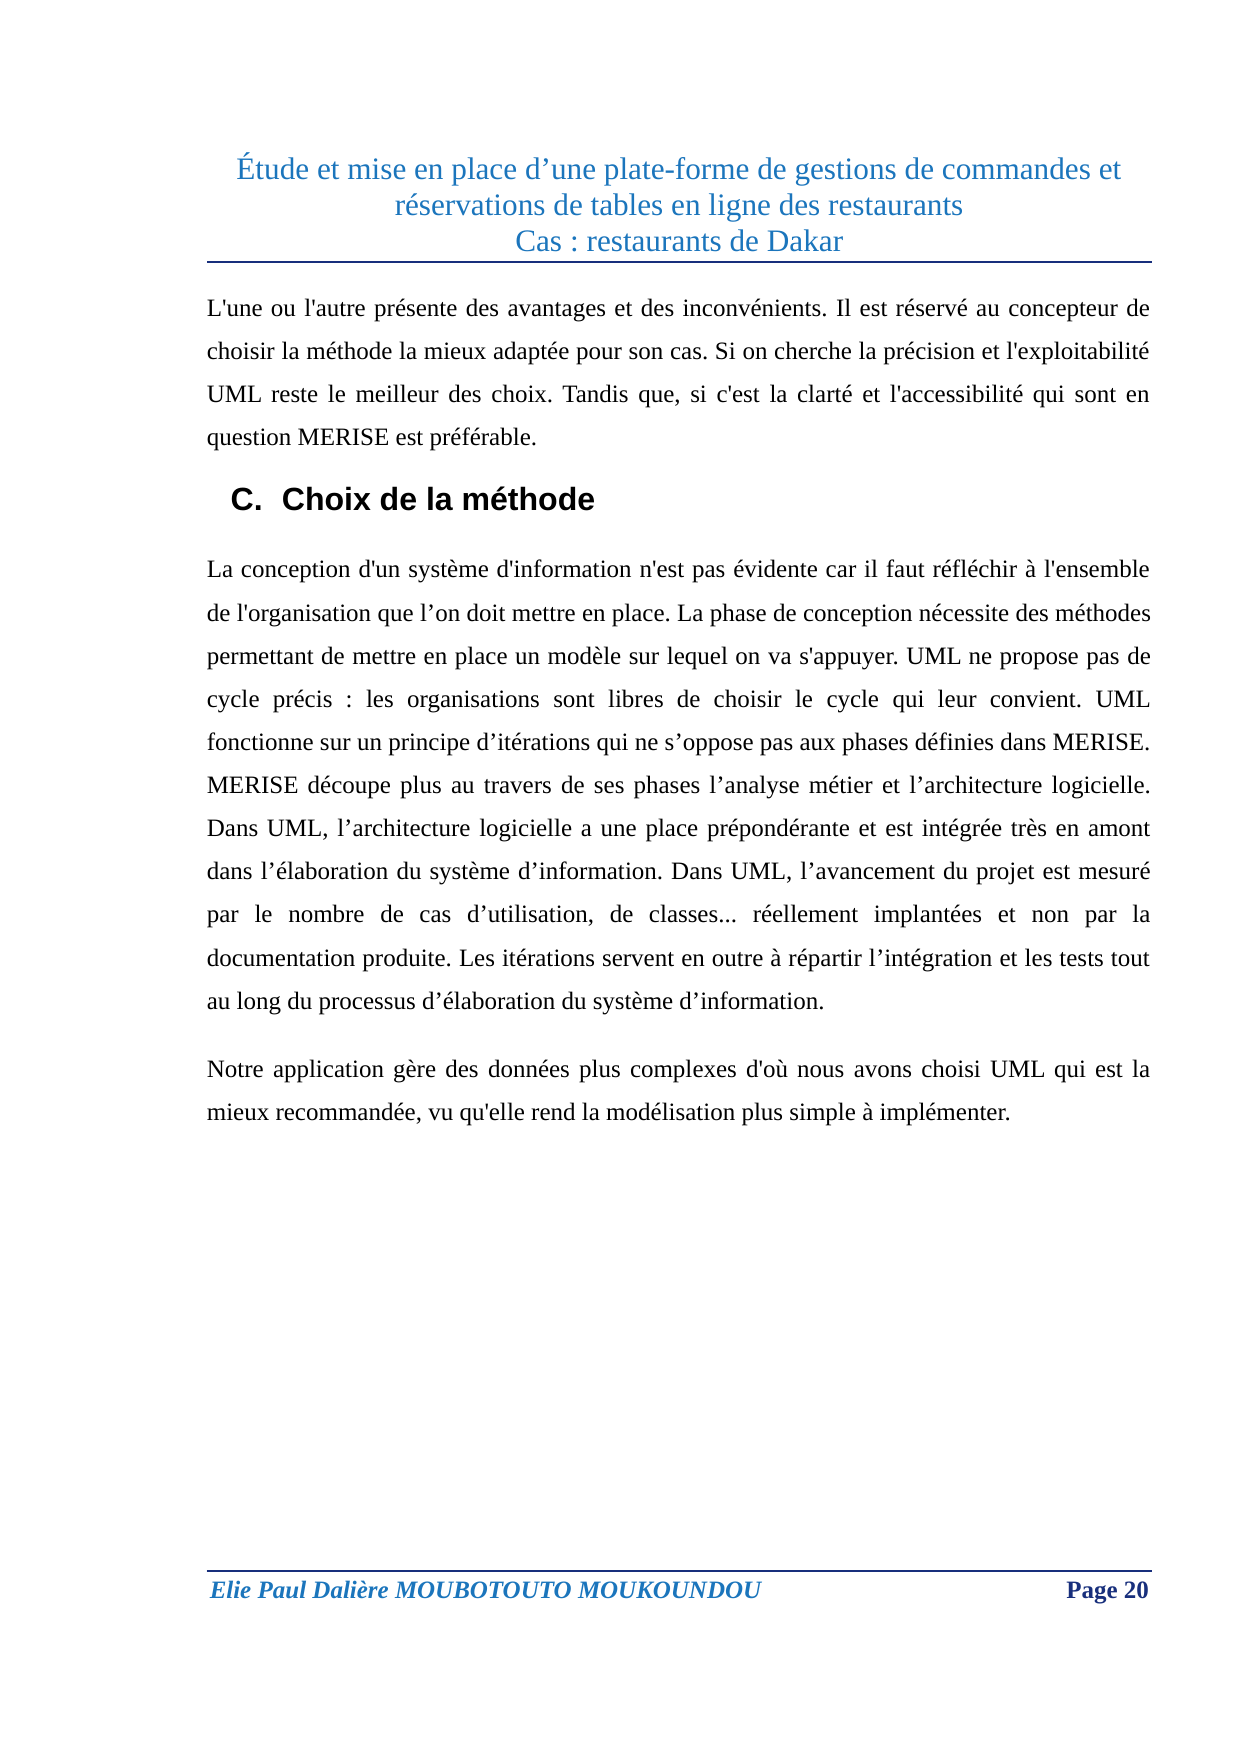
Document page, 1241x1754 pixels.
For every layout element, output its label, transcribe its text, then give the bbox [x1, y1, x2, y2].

subtitle Choix de la méthode [230, 480, 1152, 517]
text L'une ou l'autre présente des avantages et des inconvénients. Il est réservé au concepteur de choisir la méthode la mieux adaptée pour son cas. Si on cherche la précision et l'exploitabilité UML reste le meilleur des choix. Tandis que, si c'est la clarté et l'accessibilité qui sont en question MERISE est préférable. [207, 293, 1152, 451]
text La conception d'un système d'information n'est pas évidente car il faut réfléchir à l'ensemble de l'organisation que l’on doit mettre en place. La phase de conception nécessite des méthodes permettant de mettre en place un modèle sur lequel on va s'appuyer. UML ne propose pas de cycle précis : les organisations sont libres de choisir le cycle qui leur convient. UML fonctionne sur un principe d’itérations qui ne s’oppose pas aux phases définies dans MERISE. MERISE découpe plus au travers de ses phases l’analyse métier et l’architecture logicielle. Dans UML, l’architecture logicielle a une place prépondérante et est intégrée très en amont dans l’élaboration du système d’information. Dans UML, l’avancement du projet est mesuré par le nombre de cas d’utilisation, de classes... réellement implantées et non par la documentation produite. Les itérations servent en outre à répartir l’intégration et les tests tout au long du processus d’élaboration du système d’information. [207, 554, 1152, 1014]
text Notre application gère des données plus complexes d'où nous avons choisi UML qui est la mieux recommandée, vu qu'elle rend la modélisation plus simple à implémenter. [207, 1054, 1152, 1126]
